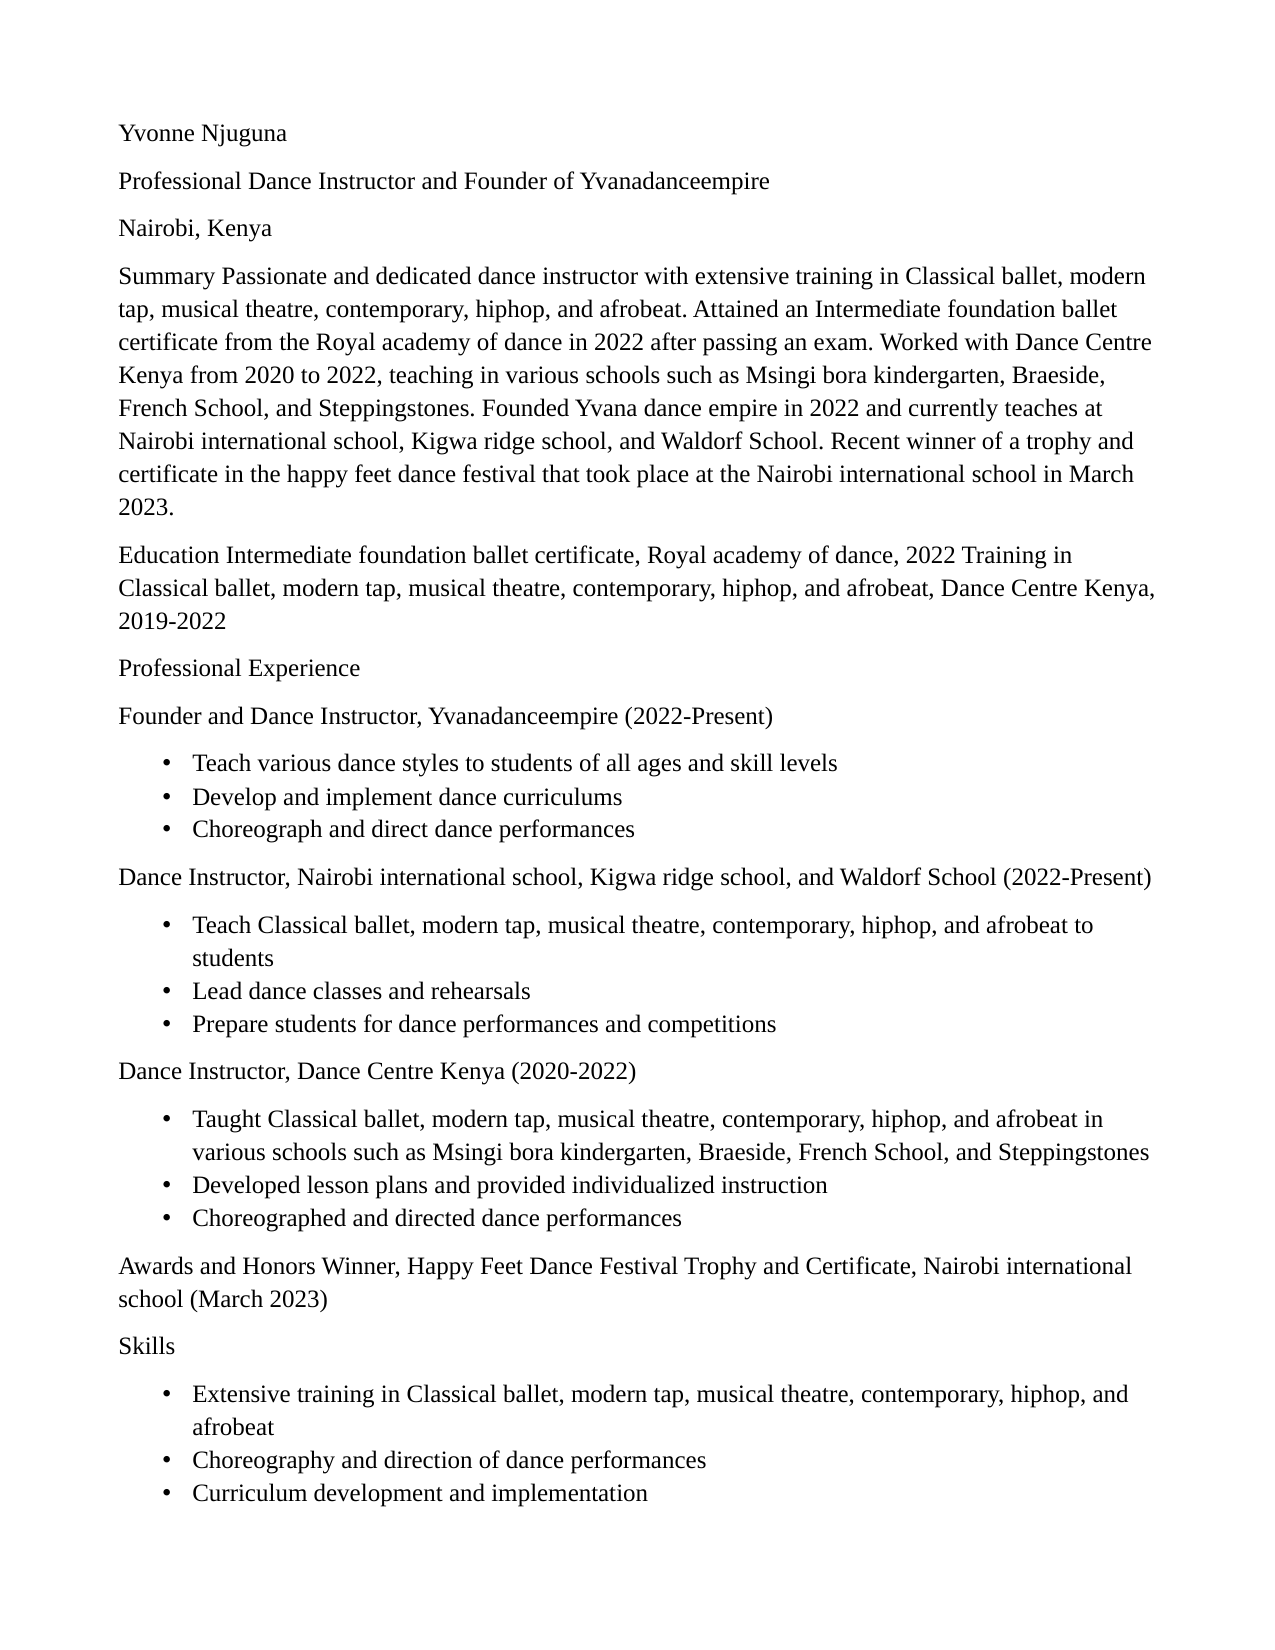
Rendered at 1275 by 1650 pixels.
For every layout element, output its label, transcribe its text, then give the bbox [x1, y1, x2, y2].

list Lead dance classes and rehearsals [162, 976, 1157, 1004]
list Develop and implement dance curriculums [162, 782, 1157, 810]
list Choreograph and direct dance performances [162, 814, 1157, 843]
list Teach various dance styles to students of all ages and skill levels [162, 748, 1157, 777]
text Professional Dance Instructor and Founder of Yvanadanceempire [118, 166, 1157, 194]
text Skills [118, 1331, 1157, 1360]
text Yvonne Njuguna [118, 118, 1157, 147]
text Awards and Honors Winner, Happy Feet Dance Festival Trophy and Certificate, Nairobi international school (March 2023) [118, 1251, 1157, 1312]
text Founder and Dance Instructor, Yvanadanceempire (2022-Present) [118, 701, 1157, 730]
list Teach Classical ballet, modern tap, musical theatre, contemporary, hiphop, and afrobeat to students [162, 910, 1157, 972]
text Dance Instructor, Nairobi international school, Kigwa ridge school, and Waldorf School (2022-Present) [118, 862, 1157, 891]
text Summary Passionate and dedicated dance instructor with extensive training in Classical ballet, modern tap, musical theatre, contemporary, hiphop, and afrobeat. Attained an Intermediate foundation ballet certificate from the Royal academy of dance in 2022 after passing an exam. Worked with Dance Centre Kenya from 2020 to 2022, teaching in various schools such as Msingi bora kindergarten, Braeside, French School, and Steppingstones. Founded Yvana dance empire in 2022 and currently teaches at Nairobi international school, Kigwa ridge school, and Waldorf School. Recent winner of a trophy and certificate in the happy feet dance festival that took place at the Nairobi international school in March 2023. [118, 261, 1157, 521]
text Dance Instructor, Dance Centre Kenya (2020-2022) [118, 1056, 1157, 1085]
list Developed lesson plans and provided individualized instruction [162, 1170, 1157, 1199]
text Education Intermediate foundation ballet certificate, Royal academy of dance, 2022 Training in Classical ballet, modern tap, musical theatre, contemporary, hiphop, and afrobeat, Dance Centre Kenya, 2019-2022 [118, 540, 1157, 634]
list Curriculum development and implementation [162, 1478, 1157, 1507]
list Choreographed and directed dance performances [162, 1203, 1157, 1232]
list Taught Classical ballet, modern tap, musical theatre, contemporary, hiphop, and afrobeat in various schools such as Msingi bora kindergarten, Braeside, French School, and Steppingstones [162, 1104, 1157, 1166]
list Prepare students for dance performances and competitions [162, 1009, 1157, 1038]
text Nairobi, Kenya [118, 213, 1157, 242]
text Professional Experience [118, 653, 1157, 682]
list Extensive training in Classical ballet, modern tap, musical theatre, contemporary, hiphop, and afrobeat [162, 1379, 1157, 1441]
list Choreography and direction of dance performances [162, 1445, 1157, 1474]
